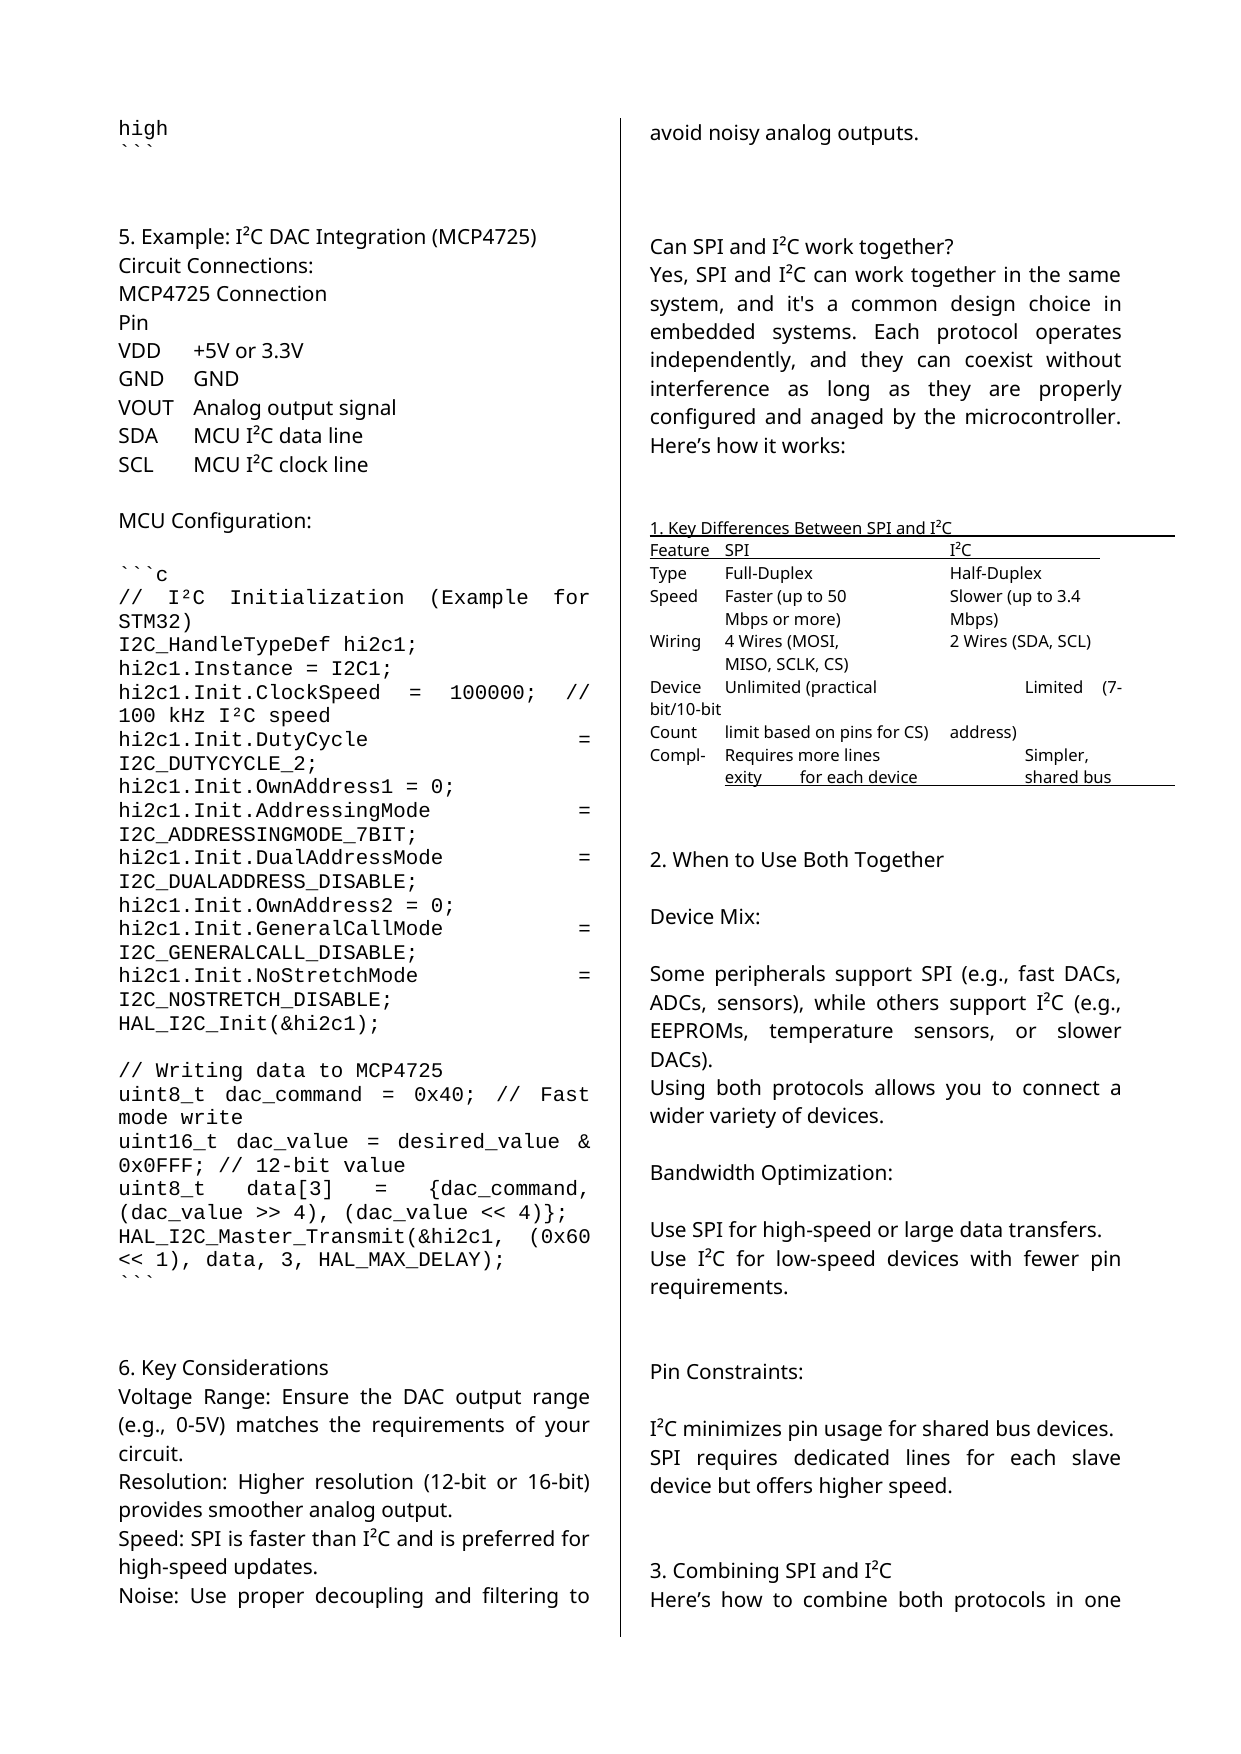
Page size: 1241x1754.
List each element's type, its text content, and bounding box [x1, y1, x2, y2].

text Yes, SPI and I²C can work together in the same system, and it's a common design choice in embedded systems. Each protocol operates independently, and they can coexist without interference as long as they are properly configured and anaged by the microcontroller. Here’s how it works: [649, 260, 1122, 459]
text Speed Faster (up to 50 Slower (up to 3.4 [649, 584, 1122, 607]
text ``` [118, 1273, 591, 1297]
text 6. Key Considerations [118, 1353, 591, 1382]
text Feature SPI I²C [649, 539, 1122, 562]
text HAL_I2C_Master_Transmit(&hi2c1, (0x60 << 1), data, 3, HAL_MAX_DELAY); [118, 1226, 591, 1273]
text Circuit Connections: [118, 251, 591, 279]
text Wiring 4 Wires (MOSI, 2 Wires (SDA, SCL) [649, 630, 1122, 652]
text Can SPI and I²C work together? [649, 232, 1122, 260]
text 5. Example: I²C DAC Integration (MCP4725) [118, 222, 591, 251]
text uint8_t dac_command = 0x40; // Fast mode write [118, 1084, 591, 1131]
text Some peripherals support SPI (e.g., fast DACs, ADCs, sensors), while others support I²C (e.g., EEPROMs, temperature sensors, or slower DACs). [649, 959, 1122, 1073]
text Using both protocols allows you to connect a wider variety of devices. [649, 1073, 1122, 1130]
text VDD +5V or 3.3V [118, 336, 591, 364]
text Voltage Range: Ensure the DAC output range (e.g., 0-5V) matches the requirements of your circuit. [118, 1382, 591, 1467]
text // Writing data to MCP4725 [118, 1060, 591, 1084]
text Count limit based on pins for CS) address) [649, 721, 1122, 743]
text SCL MCU I²C clock line [118, 450, 591, 478]
text Device Unlimited (practical Limited (7-bit/10-bit [649, 675, 1122, 721]
text VOUT Analog output signal [118, 393, 591, 421]
text ```c [118, 563, 591, 587]
text hi2c1.Init.GeneralCallMode = I2C_GENERALCALL_DISABLE; [118, 918, 591, 966]
text Compl- Requires more lines Simpler, exity for each device shared bus [649, 743, 1122, 789]
text hi2c1.Instance = I2C1; [118, 658, 591, 682]
text Device Mix: [649, 902, 1122, 931]
text uint8_t data[3] = {dac_command, (dac_value >> 4), (dac_value << 4)}; [118, 1178, 591, 1226]
text Here’s how to combine both protocols in one [649, 1585, 1122, 1613]
text I2C_HandleTypeDef hi2c1; [118, 634, 591, 658]
text hi2c1.Init.DualAddressMode = I2C_DUALADDRESS_DISABLE; [118, 847, 591, 894]
text uint16_t dac_value = desired_value & 0x0FFF; // 12-bit value [118, 1131, 591, 1178]
text I²C minimizes pin usage for shared bus devices. [649, 1414, 1122, 1443]
text hi2c1.Init.DutyCycle = I2C_DUTYCYCLE_2; [118, 729, 591, 776]
text high [118, 118, 591, 142]
text ``` [118, 142, 591, 165]
text 2. When to Use Both Together [649, 846, 1122, 874]
text Use I²C for low-speed devices with fewer pin requirements. [649, 1244, 1122, 1301]
text GND GND [118, 364, 591, 393]
text 3. Combining SPI and I²C [649, 1557, 1122, 1585]
text Resolution: Higher resolution (12-bit or 16-bit) provides smoother analog output. [118, 1467, 591, 1524]
text hi2c1.Init.NoStretchMode = I2C_NOSTRETCH_DISABLE; [118, 966, 591, 1013]
text Type Full-Duplex Half-Duplex [649, 562, 1122, 584]
text MCP4725 Connection [118, 279, 591, 308]
text MCU Configuration: [118, 507, 591, 535]
text hi2c1.Init.AddressingMode = I2C_ADDRESSINGMODE_7BIT; [118, 800, 591, 847]
text hi2c1.Init.OwnAddress2 = 0; [118, 894, 591, 918]
text Pin [118, 308, 591, 336]
text avoid noisy analog outputs. [649, 118, 1122, 147]
text hi2c1.Init.ClockSpeed = 100000; // 100 kHz I²C speed [118, 682, 591, 729]
text hi2c1.Init.OwnAddress1 = 0; [118, 776, 591, 800]
text HAL_I2C_Init(&hi2c1); [118, 1013, 591, 1036]
text // I²C Initialization (Example for STM32) [118, 587, 591, 634]
text Pin Constraints: [649, 1357, 1122, 1386]
text SDA MCU I²C data line [118, 421, 591, 450]
text Mbps or more) Mbps) [649, 607, 1122, 630]
text MISO, SCLK, CS) [649, 652, 1122, 675]
text Bandwidth Optimization: [649, 1158, 1122, 1187]
text 1. Key Differences Between SPI and I²C [649, 516, 1122, 535]
text Use SPI for high-speed or large data transfers. [649, 1215, 1122, 1244]
text SPI requires dedicated lines for each slave device but offers higher speed. [649, 1443, 1122, 1500]
text Noise: Use proper decoupling and filtering to [118, 1581, 591, 1609]
text Speed: SPI is faster than I²C and is preferred for high-speed updates. [118, 1524, 591, 1581]
